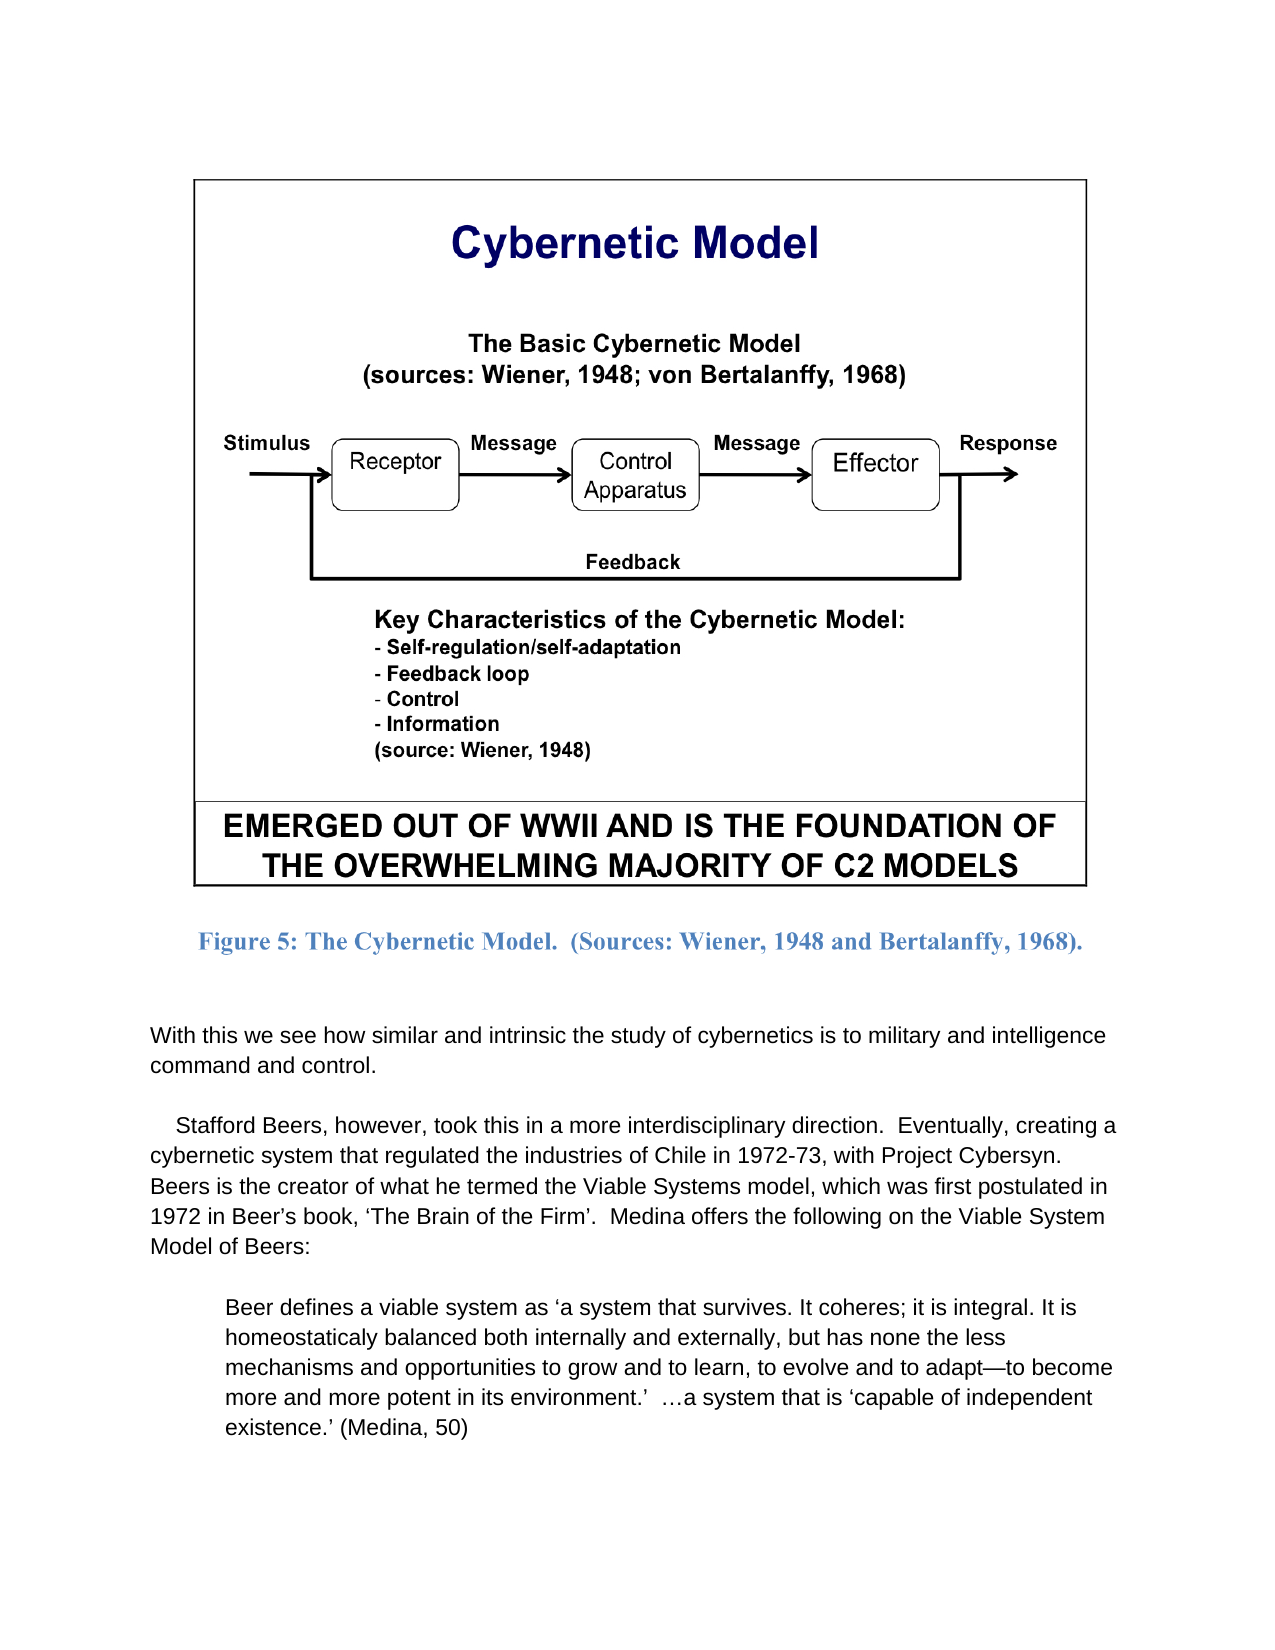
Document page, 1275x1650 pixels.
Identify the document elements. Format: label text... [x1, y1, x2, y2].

text With this we see how similar and intrinsic the study of cybernetics is to military and intelligence command and control. [150, 1022, 1125, 1078]
picture [150, 150, 1125, 988]
text Beer defines a viable system as ‘a system that survives. It coheres; it is integral. It is homeostaticaly balanced both internally and externally, but has none the less mechanisms and opportunities to grow and to learn, to evolve and to adapt—to become more and more potent in its environment.’ …a system that is ‘capable of independent existence.’ (Medina, 50) [225, 1293, 1125, 1441]
text Stafford Beers, however, took this in a more interdisciplinary direction. Eventually, creating a cybernetic system that regulated the industries of Chile in 1972-73, with Project Cybersyn. Beers is the creator of what he termed the Viable Systems model, which was first postulated in 1972 in Beer’s book, ‘The Brain of the Firm’. Medina offers the following on the Viable System Model of Beers: [150, 1112, 1125, 1259]
